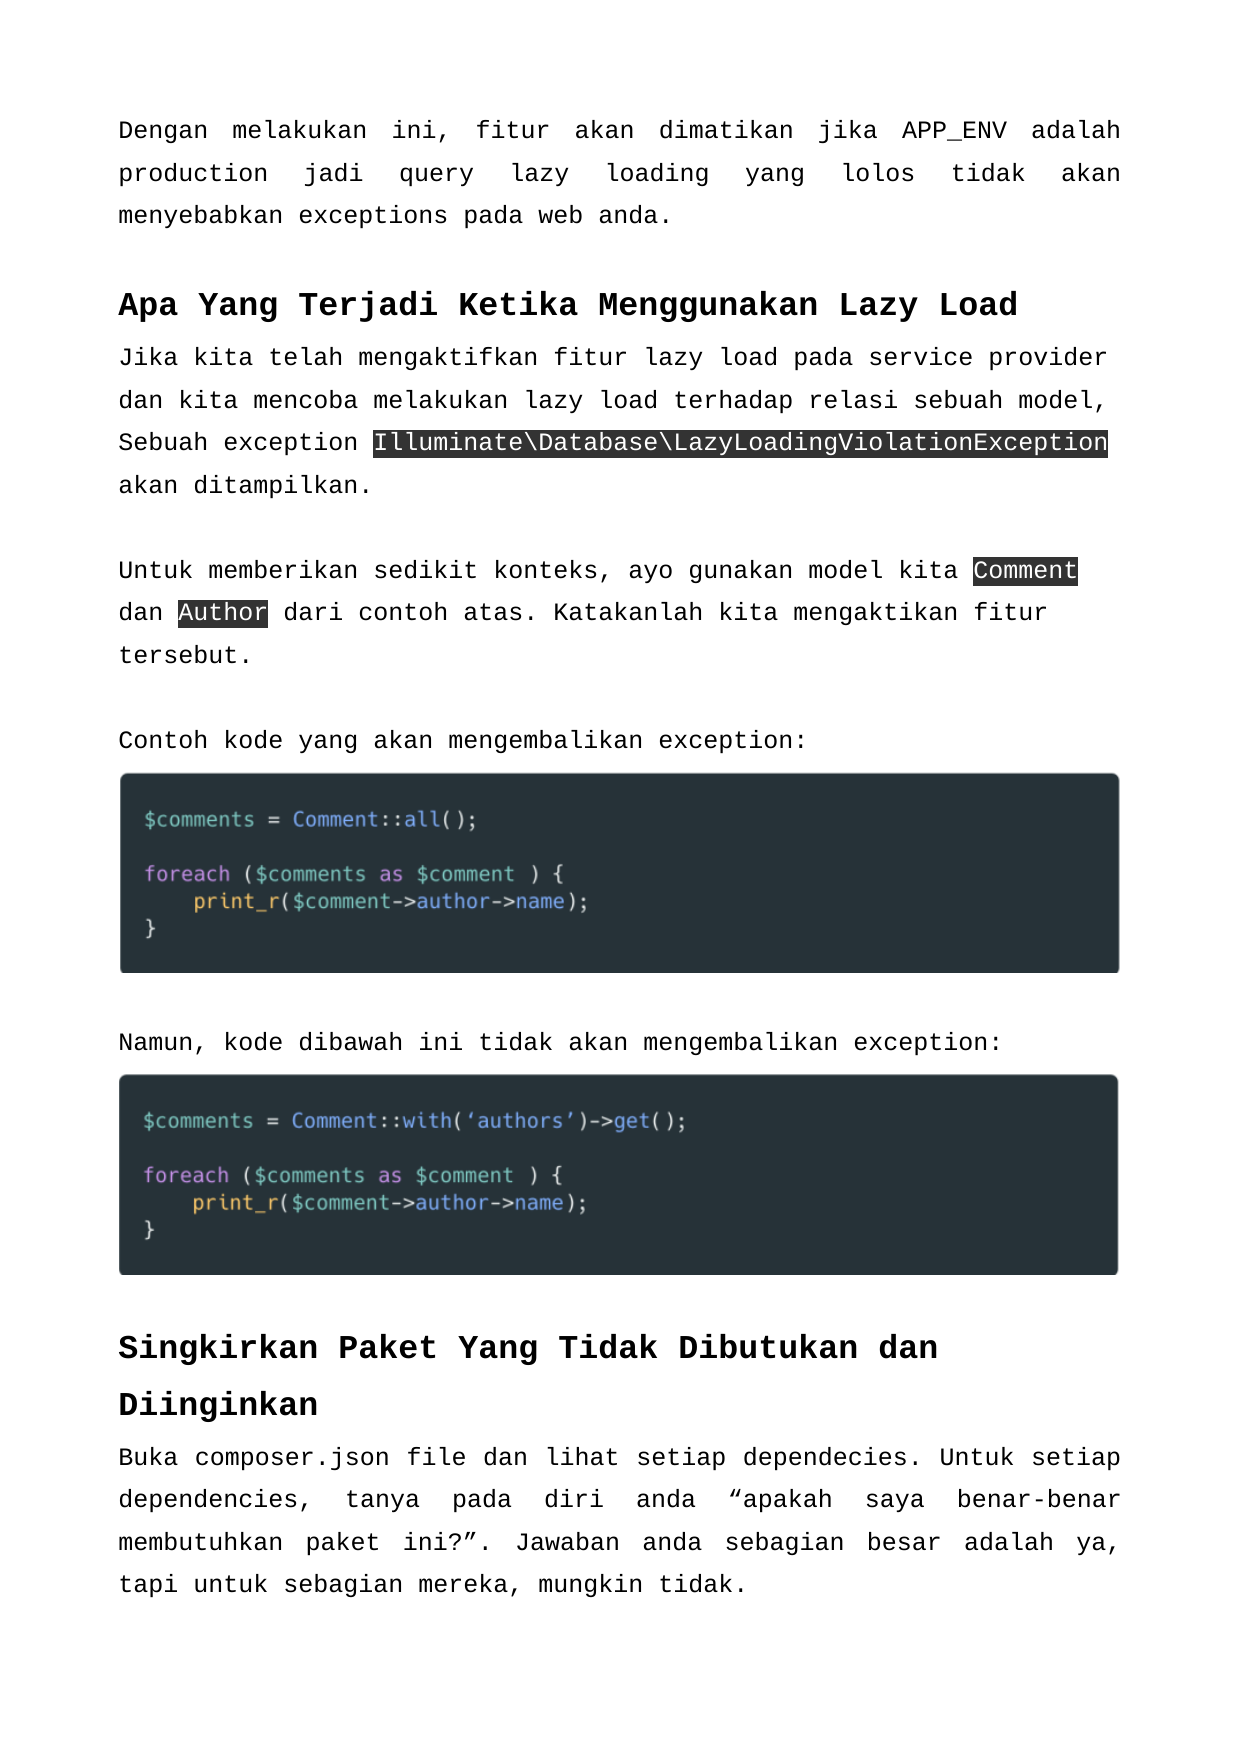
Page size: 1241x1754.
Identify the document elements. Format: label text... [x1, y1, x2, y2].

text Jika kita telah mengaktifkan fitur lazy load pada service provider dan kita mencoba melakukan lazy load terhadap relasi sebuah model, Sebuah exception Illuminate\Database\LazyLoadingViolationException akan ditampilkan. [118, 345, 1122, 501]
picture [118, 769, 1123, 973]
text Contoh kode yang akan mengembalikan exception: [118, 727, 1122, 756]
text Dengan melakukan ini, fitur akan dimatikan jika APP_ENV adalah production jadi query lazy loading yang lolos tidak akan menyebabkan exceptions pada web anda. [118, 118, 1122, 231]
text Singkirkan Paket Yang Tidak Dibutukan dan Diinginkan [118, 1331, 1122, 1425]
text Namun, kode dibawah ini tidak akan mengembalikan exception: [118, 1029, 1122, 1057]
picture [118, 1071, 1123, 1275]
text Apa Yang Terjadi Ketika Menggunakan Lazy Load [118, 288, 1122, 326]
text Untuk memberikan sedikit konteks, ayo gunakan model kita Comment dan Author dari contoh atas. Katakanlah kita mengaktikan fitur tersebut. [118, 557, 1122, 671]
text Buka composer.json file dan lihat setiap dependecies. Untuk setiap dependencies, tanya pada diri anda “apakah saya benar-benar membutuhkan paket ini?”. Jawaban anda sebagian besar adalah ya, tapi untuk sebagian mereka, mungkin tidak. [118, 1444, 1122, 1600]
